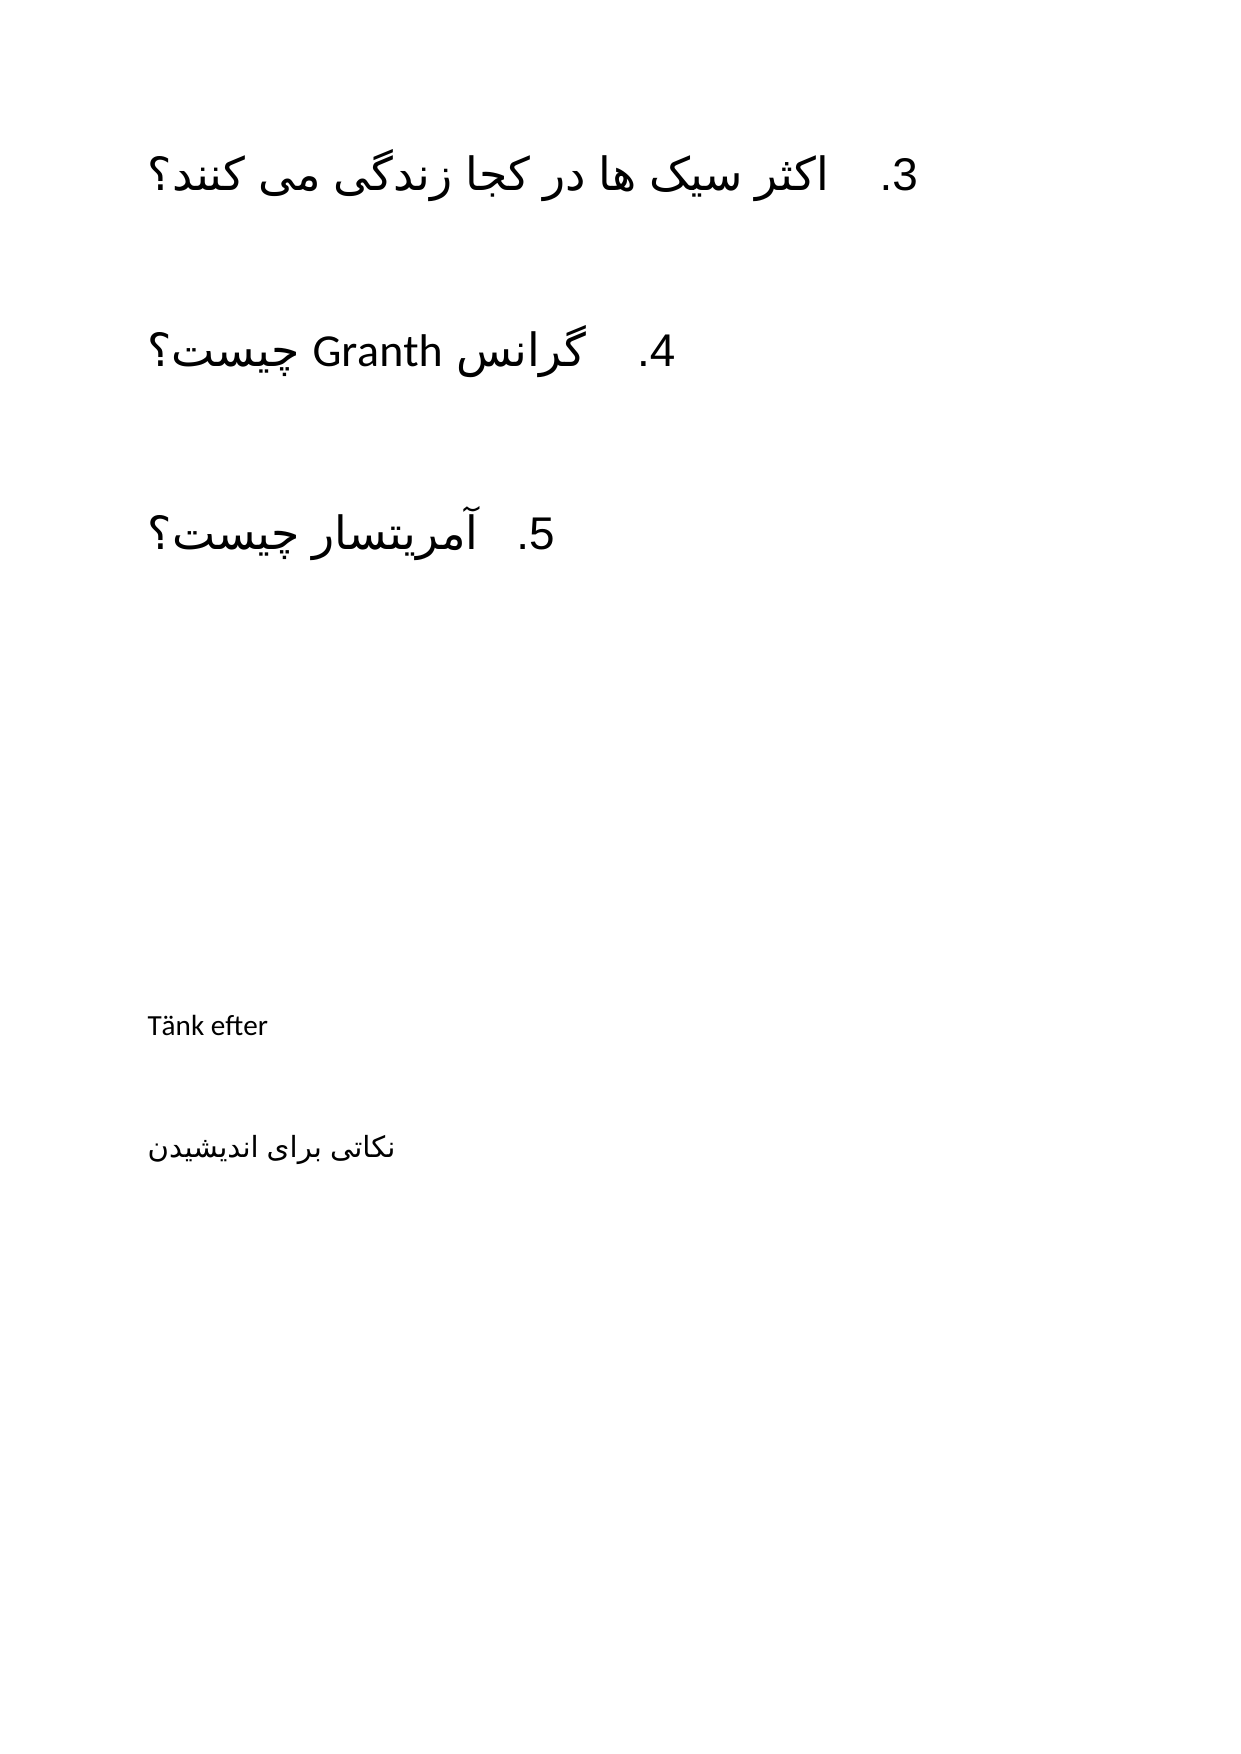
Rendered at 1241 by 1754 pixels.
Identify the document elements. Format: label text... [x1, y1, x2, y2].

text Tänk efter [148, 1007, 1093, 1042]
list اکثر سیک ها در کجا زندگی می کنند؟ [148, 148, 1055, 200]
text نکاتی برای اندیشیدن [148, 1130, 1093, 1164]
list آمریتسار چیست؟ [148, 507, 1055, 559]
list گرانس Granth چیست؟ [148, 322, 1055, 378]
